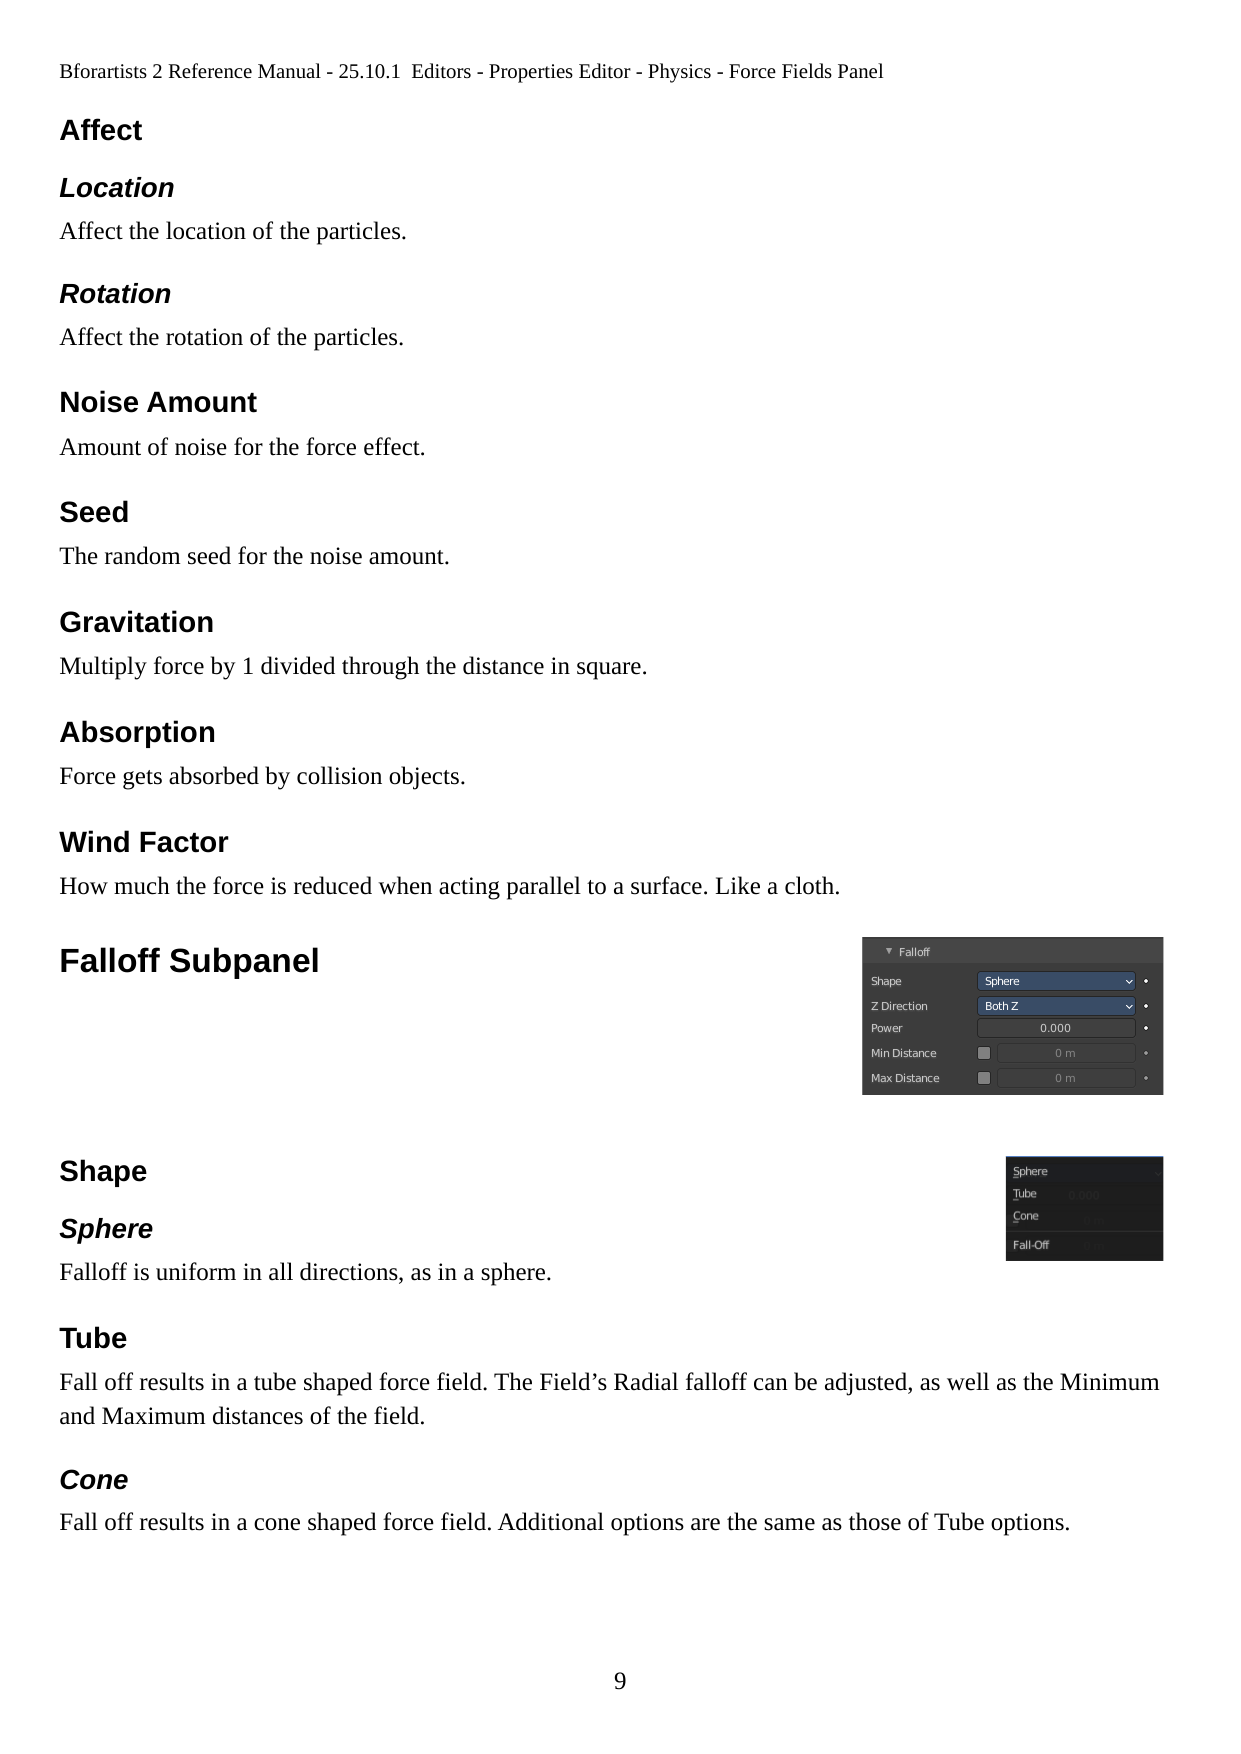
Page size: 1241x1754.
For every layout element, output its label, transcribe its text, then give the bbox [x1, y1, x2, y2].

subtitle Absorption [59, 715, 1181, 749]
text Affect the location of the particles. [59, 216, 1181, 244]
subtitle Rotation [59, 277, 1181, 309]
text The random seed for the noise amount. [59, 541, 1181, 570]
subtitle Location [59, 171, 1181, 203]
subtitle [1164, 941, 1181, 980]
text Force gets absorbed by collision objects. [59, 761, 1181, 790]
subtitle Wind Factor [59, 825, 1181, 859]
subtitle Tube [59, 1321, 1181, 1354]
subtitle [1164, 1213, 1181, 1244]
picture [1005, 1156, 1164, 1261]
text Falloff is uniform in all directions, as in a sphere. [59, 1257, 1181, 1286]
subtitle Sphere [59, 1213, 1005, 1244]
text Fall off results in a cone shaped force field. Additional options are the same as those of Tube options. [59, 1507, 1181, 1536]
subtitle Affect [59, 113, 1181, 146]
text Multiply force by 1 divided through the distance in square. [59, 651, 1181, 680]
subtitle Seed [59, 495, 1181, 529]
text Amount of noise for the force effect. [59, 432, 1181, 460]
picture [862, 937, 1164, 1095]
subtitle Shape [59, 1154, 1181, 1188]
subtitle Cone [59, 1463, 1181, 1495]
subtitle Gravitation [59, 605, 1181, 639]
text Affect the rotation of the particles. [59, 322, 1181, 350]
text How much the force is reduced when acting parallel to a surface. Like a cloth. [59, 871, 1181, 900]
subtitle Falloff Subpanel [59, 941, 862, 980]
subtitle Noise Amount [59, 385, 1181, 419]
text Fall off results in a tube shaped force field. The Field’s Radial falloff can be adjusted, as well as the Minimum and Maximum distances of the field. [59, 1367, 1181, 1430]
